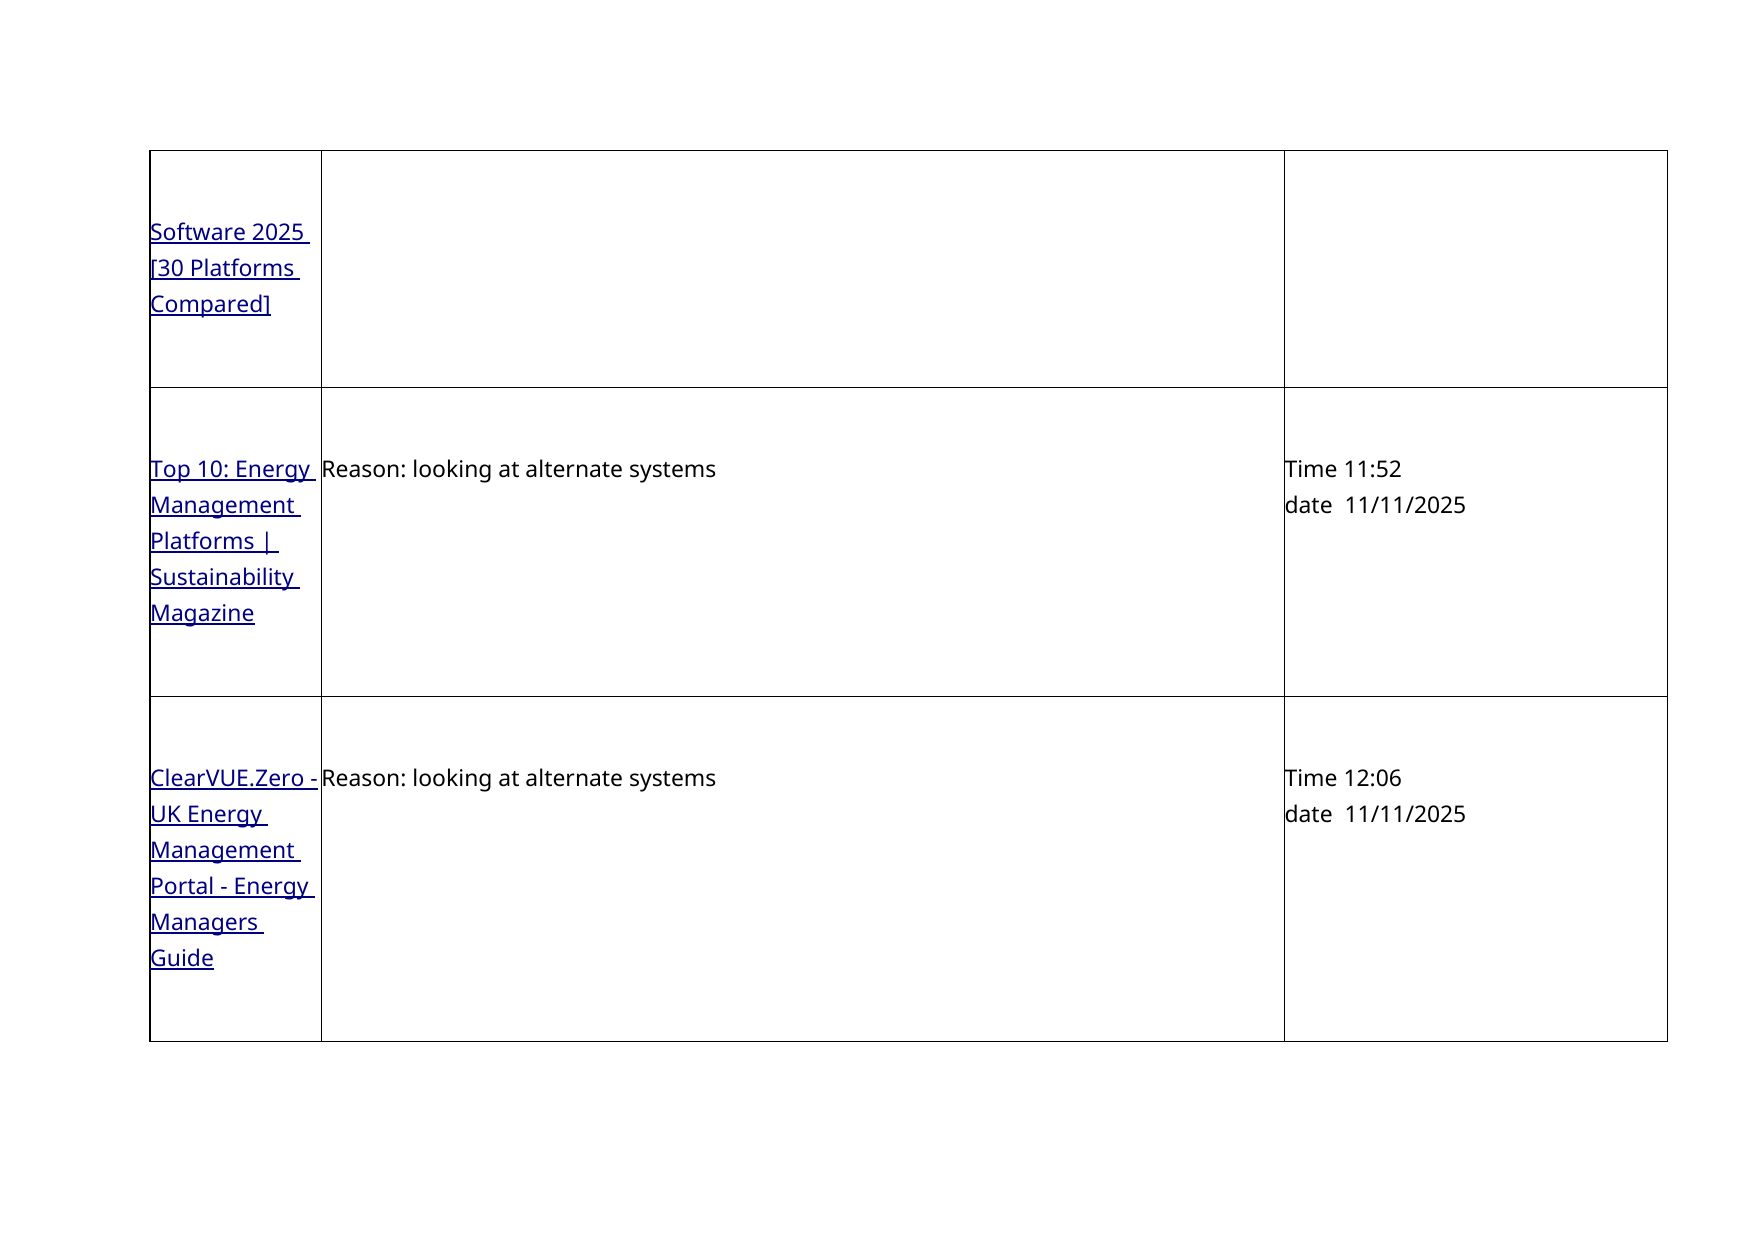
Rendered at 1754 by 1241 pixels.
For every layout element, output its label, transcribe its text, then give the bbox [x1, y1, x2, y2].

table_cell Time 11:52 date 11/11/2025 [1285, 388, 1667, 696]
table_cell Software 2025 [30 Platforms Compared] [151, 151, 321, 387]
table_cell ClearVUE.Zero - UK Energy Management Portal - Energy Managers Guide [151, 697, 321, 1041]
table_cell [322, 151, 1284, 387]
table_cell Top 10: Energy Management Platforms | Sustainability Magazine [151, 388, 321, 696]
table_cell Time 12:06 date 11/11/2025 [1285, 697, 1667, 1041]
table_cell [1285, 151, 1667, 387]
table_cell Reason: looking at alternate systems [322, 388, 1284, 696]
table_cell Reason: looking at alternate systems [322, 697, 1284, 1041]
